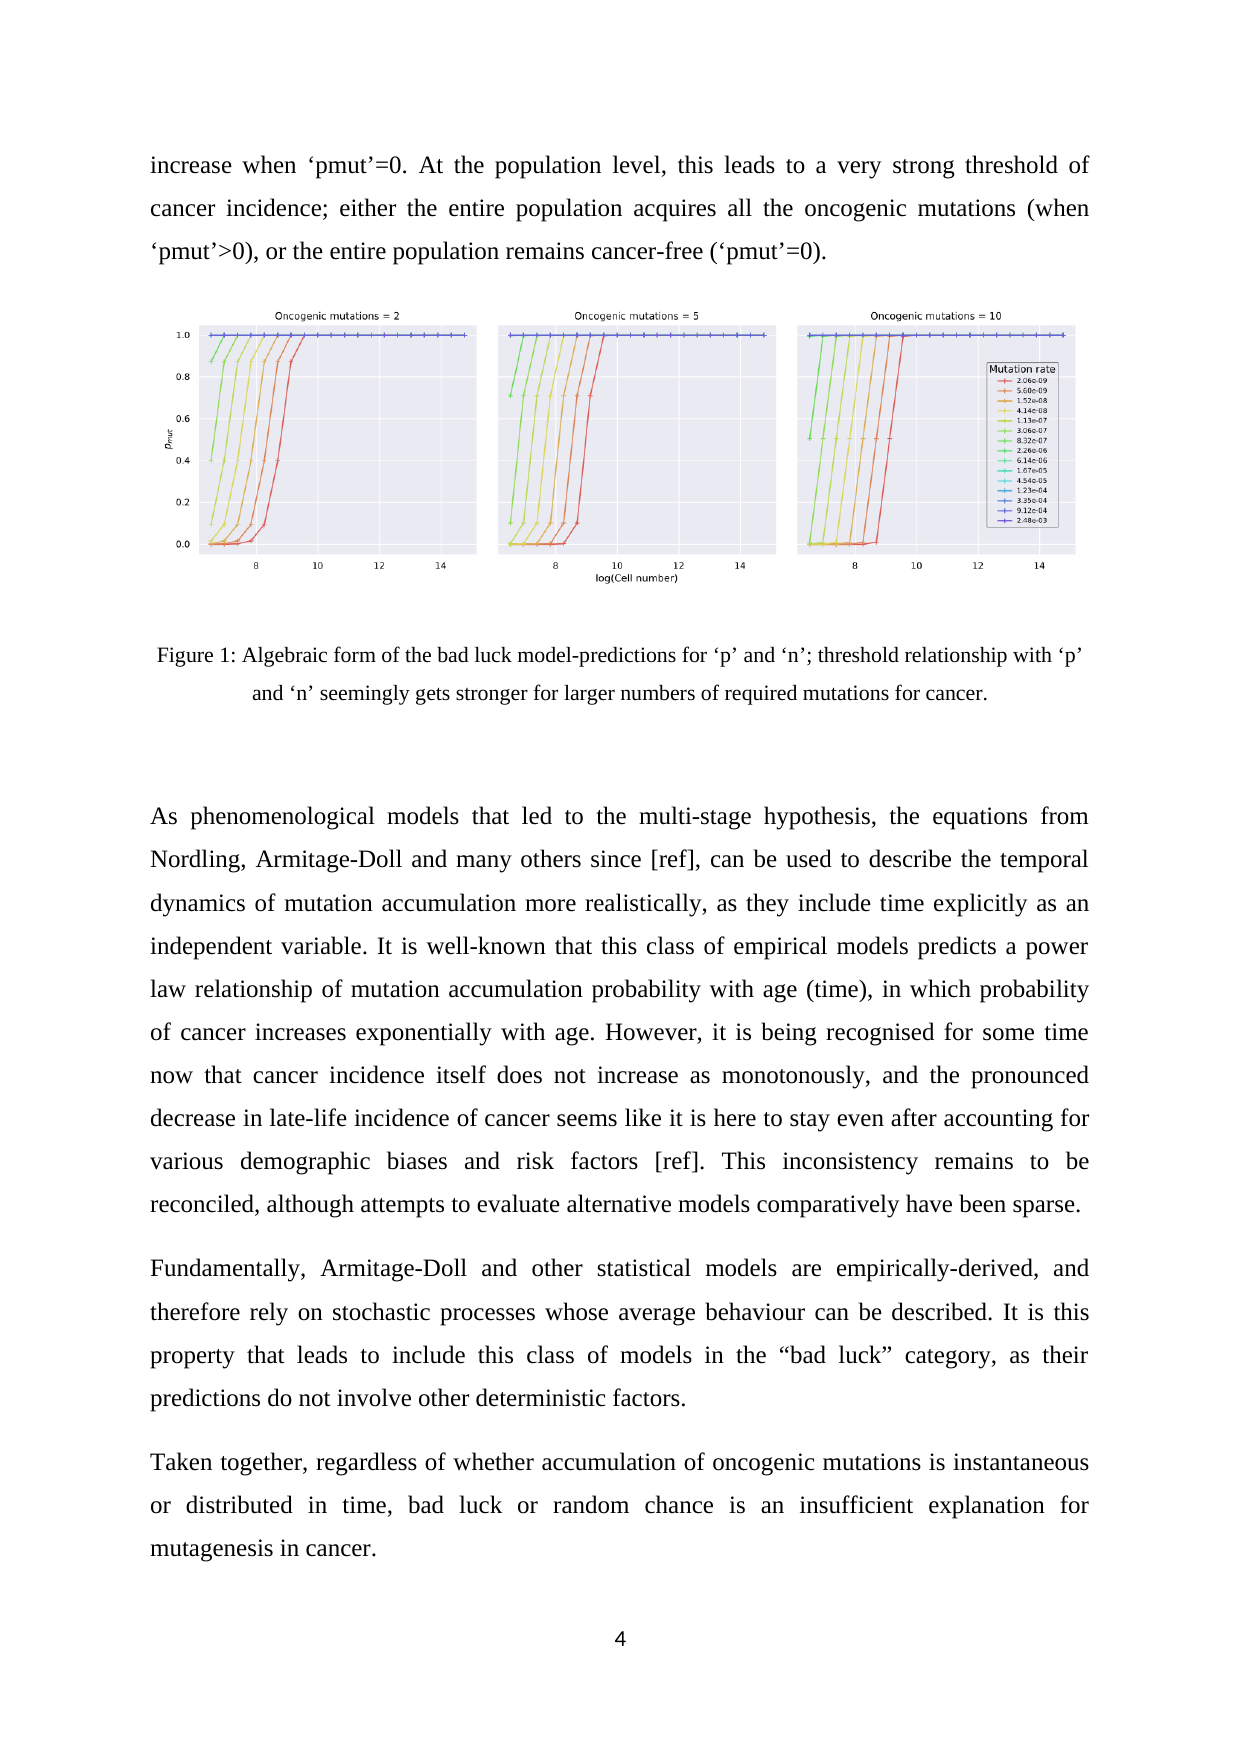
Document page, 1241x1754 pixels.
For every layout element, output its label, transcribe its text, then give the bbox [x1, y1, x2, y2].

text Taken together, regardless of whether accumulation of oncogenic mutations is instantaneous or distributed in time, bad luck or random chance is an insufficient explanation for mutagenesis in cancer. [150, 1447, 1090, 1562]
picture [150, 300, 1091, 595]
text increase when ‘pmut’=0. At the population level, this leads to a very strong threshold of cancer incidence; either the entire population acquires all the oncogenic mutations (when ‘pmut’>0), or the entire population remains cancer-free (‘pmut’=0). [150, 150, 1090, 265]
text As phenomenological models that led to the multi-stage hypothesis, the equations from Nordling, Armitage-Doll and many others since [ref], can be used to describe the temporal dynamics of mutation accumulation more realistically, as they include time explicitly as an independent variable. It is well-known that this class of empirical models predicts a power law relationship of mutation accumulation probability with age (time), in which probability of cancer increases exponentially with age. However, it is being recognised for some time now that cancer incidence itself does not increase as monotonously, and the pronounced decrease in late-life incidence of cancer seems like it is here to stay even after accounting for various demographic biases and risk factors [ref]. This inconsistency remains to be reconciled, although attempts to evaluate alternative models comparatively have been sparse. [150, 801, 1090, 1218]
text Fundamentally, Armitage-Doll and other statistical models are empirically-derived, and therefore rely on stochastic processes whose average behaviour can be described. It is this property that leads to include this class of models in the “bad luck” category, as their predictions do not involve other deterministic factors. [150, 1253, 1090, 1412]
text Figure 1: Algebraic form of the bad luck model-predictions for ‘p’ and ‘n’; threshold relationship with ‘p’ and ‘n’ seemingly gets stronger for larger numbers of required mutations for cancer. [150, 595, 1090, 705]
